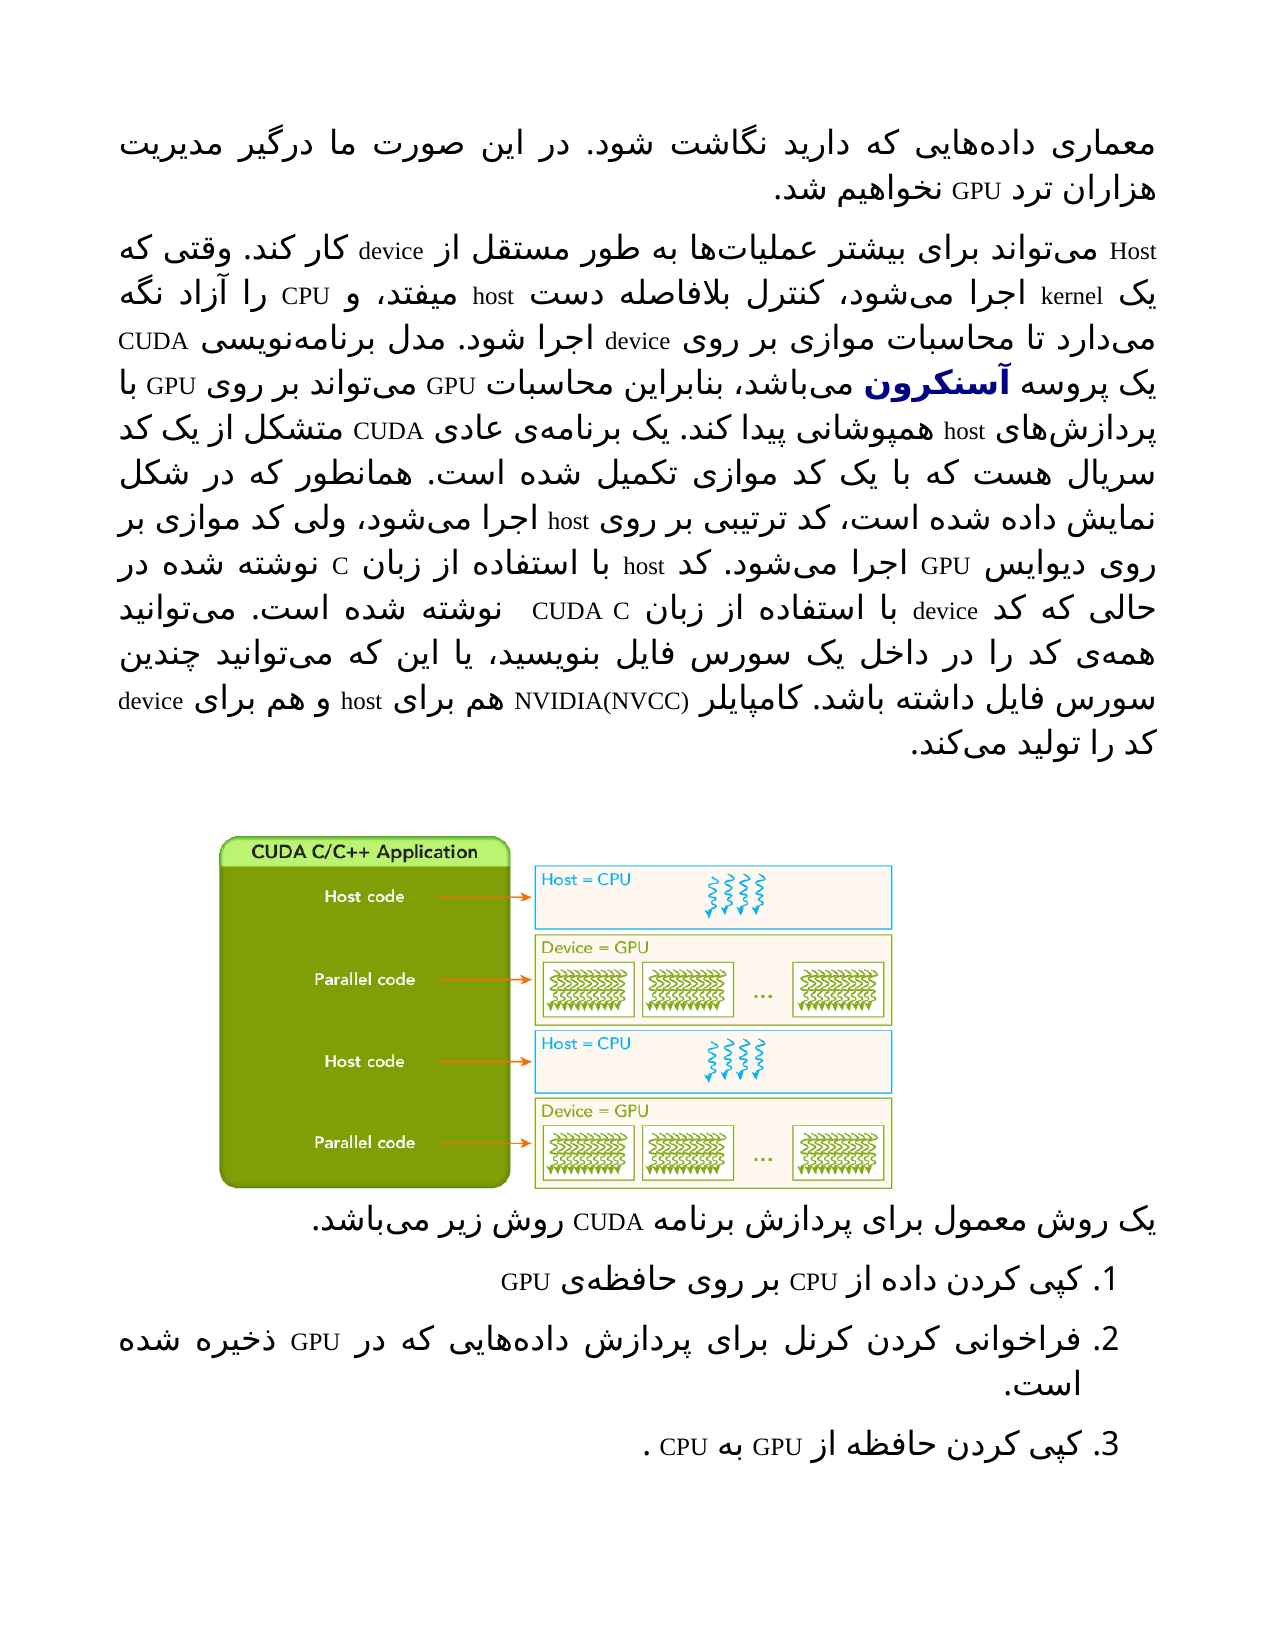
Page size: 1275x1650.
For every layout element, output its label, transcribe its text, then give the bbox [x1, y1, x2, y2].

text یک کامپوننت کلیدی در مدل برنامه‌نویسی CUDA ، کرنل می‌باشد( کرنل کدی است که بر روی GPU اجرا می‌شود.شما به عنوان یک توسعه دهنده، می‌توانید یک کرنل را به صورت یک برنامه‌ی ترتیبی بنویسید و در پشت صحنه، CUDA این کرنل که توسط شما نوشته شده را برای اجرا روی ترد‌های GPU مدیریت می‌کند. از طریق host ، تعریف می‌کنید که چطور کرنل روی device بر اساس معماری داده‌هایی که دارید نگاشت شود. در این صورت ما درگیر مدیریت هزاران ترد GPU نخواهیم شد. [118, 118, 1157, 208]
text Host می‌تواند برای بیشتر عملیات‌ها به طور مستقل از device کار کند. وقتی که یک kernel اجرا می‌شود، کنترل بلافاصله دست host میفتد، و CPU را آزاد نگه می‌دارد تا محاسبات موازی بر روی device اجرا شود. مدل برنامه‌نویسی CUDA یک پروسه آسنکرون می‌باشد، بنابراین محاسبات GPU می‌تواند بر روی GPU با پردازش‌های host همپوشانی پیدا کند. یک برنامه‌ی عادی CUDA متشکل از یک کد سریال هست که با یک کد موازی تکمیل شده است. همانطور که در شکل نمایش داده شده است، کد ترتیبی بر روی host اجرا می‌شود، ولی کد موازی بر روی دیوایس GPU اجرا می‌شود. کد host با استفاده از زبان C نوشته شده در حالی که کد device با استفاده از زبان CUDA C نوشته شده است. می‌توانید همه‌ی کد را در داخل یک سورس فایل بنویسید، یا این که می‌توانید چندین سورس فایل داشته باشد. کامپایلر NVIDIA(NVCC) هم برای host و هم برای device کد را تولید می‌کند. [118, 223, 1157, 763]
list فراخوانی کردن کرنل برای پردازش داده‌هایی که در GPU ذخیره شده است. [118, 1315, 1119, 1405]
text یک روش معمول برای پردازش برنامه CUDA روش زیر می‌باشد. [118, 1195, 1157, 1240]
list کپی کردن حافظه از GPU به CPU . [118, 1420, 1119, 1465]
list کپی کردن داده از CPU بر روی حافظه‌ی GPU [118, 1255, 1119, 1300]
picture [118, 823, 1157, 1195]
